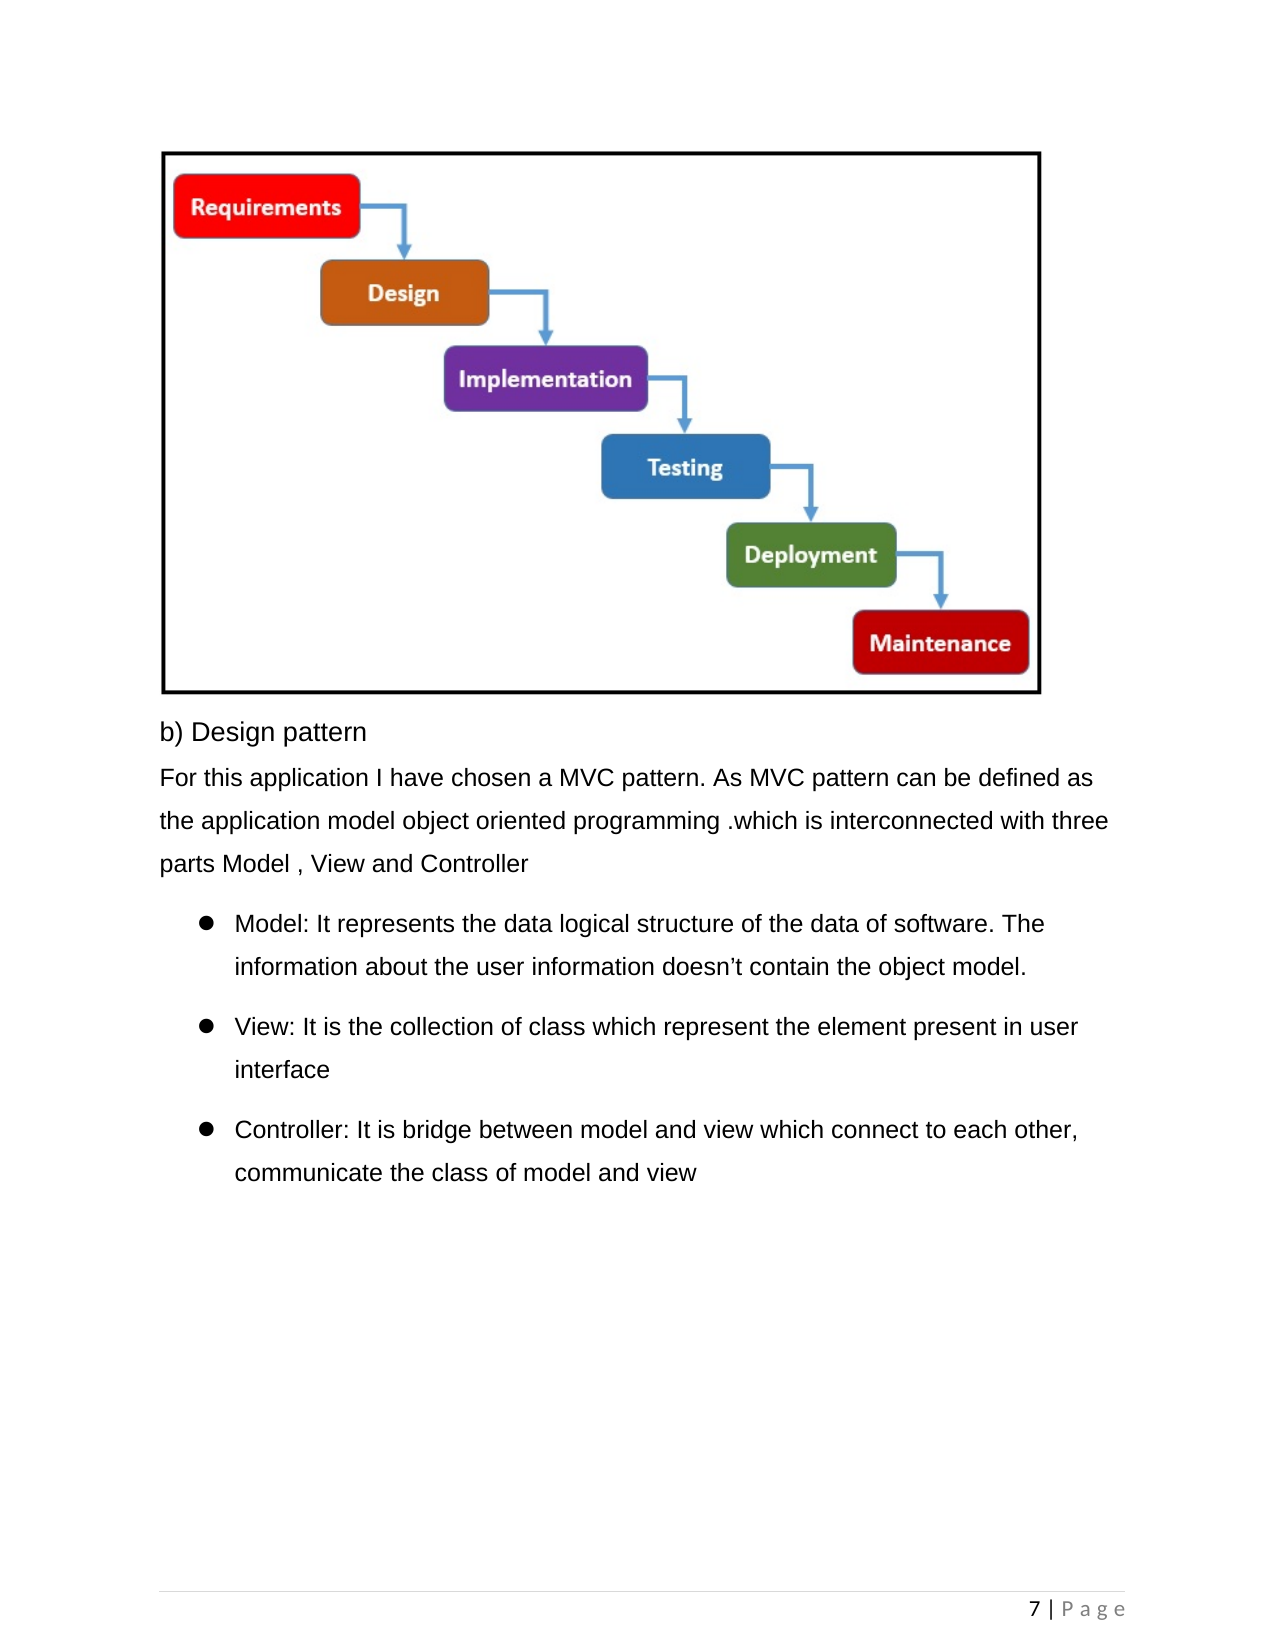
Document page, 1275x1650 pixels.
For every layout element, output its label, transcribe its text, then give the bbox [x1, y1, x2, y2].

text For this application I have chosen a MVC pattern. As MVC pattern can be defined as the application model object oriented programming .which is interconnected with three parts Model , View and Controller [159, 763, 1125, 878]
picture [159, 150, 1044, 697]
list Controller: It is bridge between model and view which connect to each other, communicate the class of model and view [197, 1115, 1125, 1187]
list View: It is the collection of class which represent the element present in user interface [197, 1012, 1125, 1084]
list Model: It represents the data logical structure of the data of software. The information about the user information doesn’t contain the object model. [197, 909, 1125, 981]
subtitle b) Design pattern [159, 716, 1125, 747]
